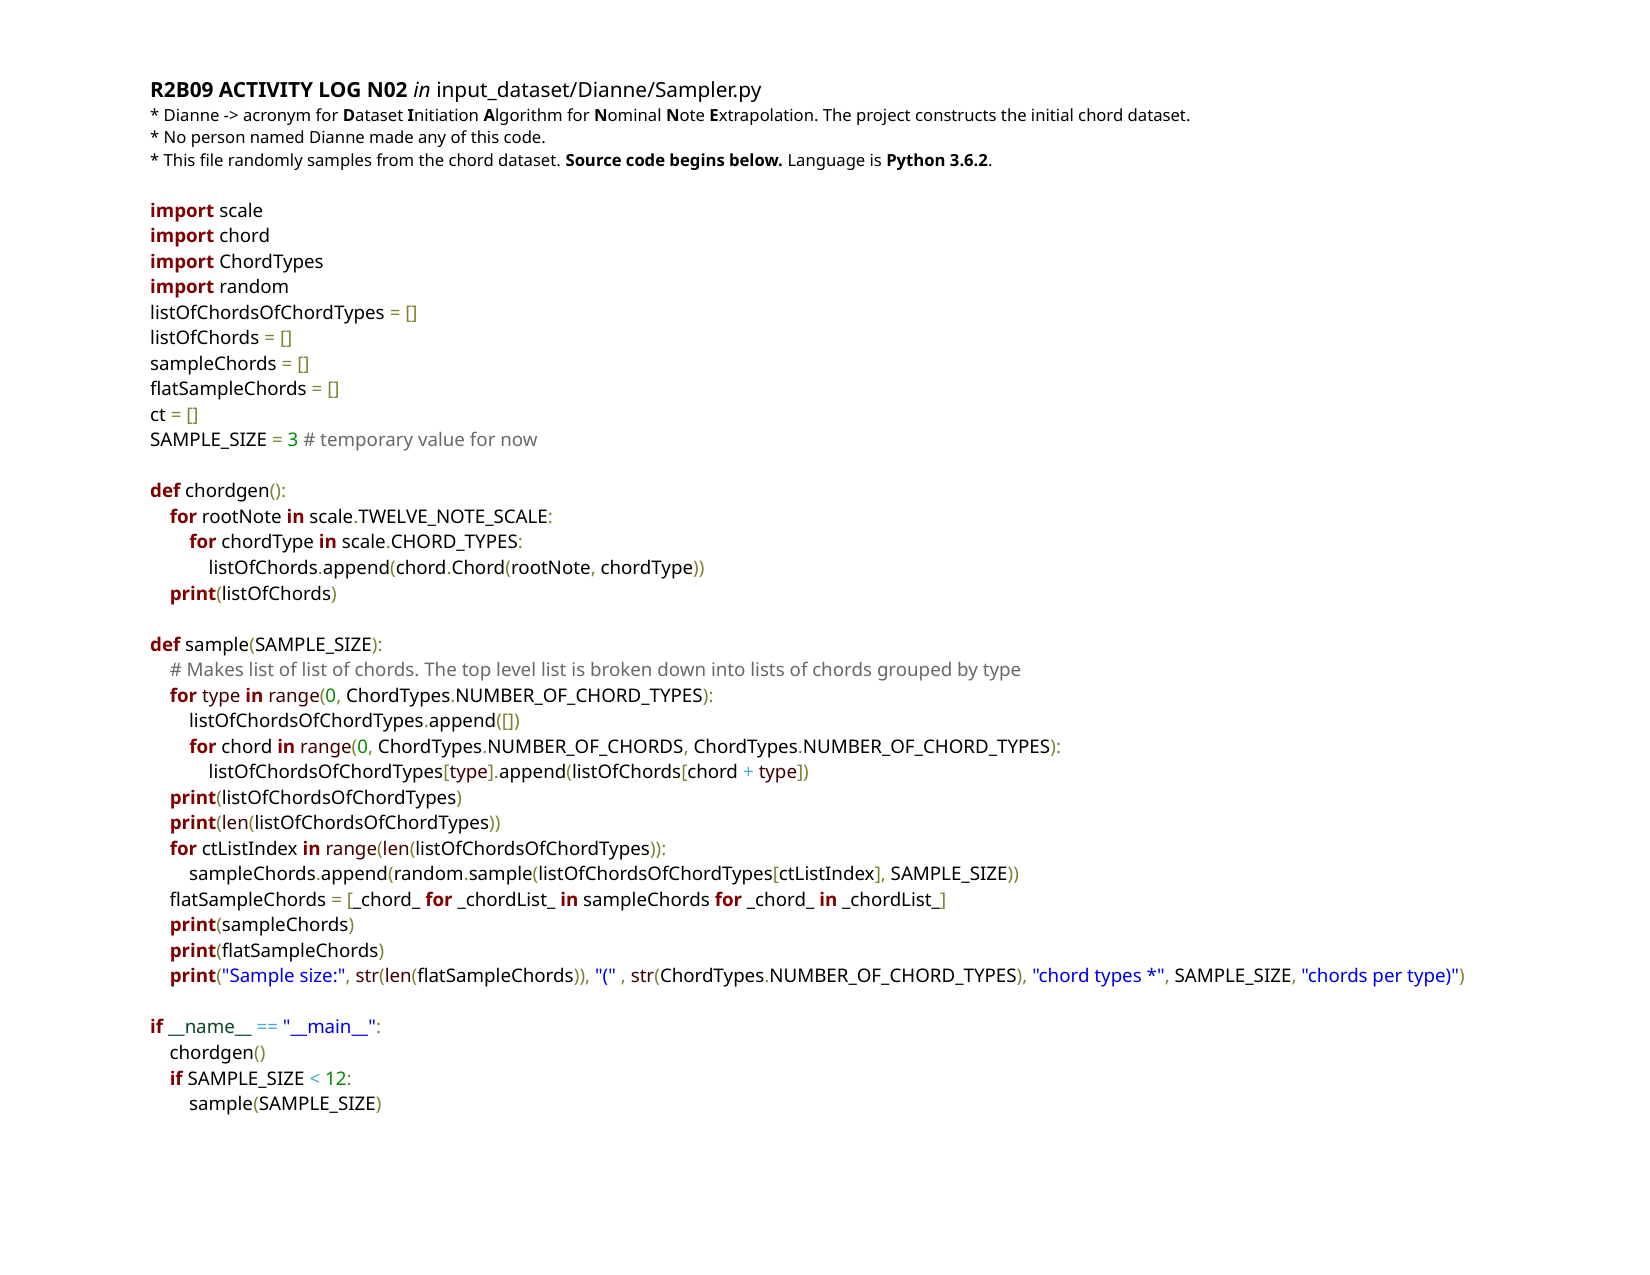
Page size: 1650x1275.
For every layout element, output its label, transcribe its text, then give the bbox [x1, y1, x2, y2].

text import ChordTypes [150, 248, 1500, 274]
text print(sampleChords) [150, 912, 1500, 937]
text listOfChordsOfChordTypes[type].append(listOfChords[chord + type]) [150, 758, 1500, 784]
text ct = [] [150, 401, 1500, 427]
text for type in range(0, ChordTypes.NUMBER_OF_CHORD_TYPES): [150, 682, 1500, 707]
text sampleChords.append(random.sample(listOfChordsOfChordTypes[ctListIndex], SAMPLE_SIZE)) [150, 861, 1500, 886]
text sampleChords = [] [150, 350, 1500, 376]
text listOfChordsOfChordTypes.append([]) [150, 707, 1500, 733]
text for ctListIndex in range(len(listOfChordsOfChordTypes)): [150, 835, 1500, 861]
text listOfChordsOfChordTypes = [] [150, 299, 1500, 325]
text SAMPLE_SIZE = 3 # temporary value for now [150, 427, 1500, 452]
text print("Sample size:", str(len(flatSampleChords)), "(" , str(ChordTypes.NUMBER_OF_CHORD_TYPES), "chord types *", SAMPLE_SIZE, "chords per type)") [150, 963, 1500, 988]
text import random [150, 274, 1500, 299]
text import chord [150, 223, 1500, 248]
text print(listOfChords) [150, 580, 1500, 605]
text for chord in range(0, ChordTypes.NUMBER_OF_CHORDS, ChordTypes.NUMBER_OF_CHORD_TYPES): [150, 733, 1500, 758]
text # Makes list of list of chords. The top level list is broken down into lists of chords grouped by type [150, 656, 1500, 682]
text listOfChords = [] [150, 325, 1500, 350]
text for rootNote in scale.TWELVE_NOTE_SCALE: [150, 503, 1500, 529]
text if SAMPLE_SIZE < 12: [150, 1065, 1500, 1090]
text def chordgen(): [150, 478, 1500, 503]
text print(flatSampleChords) [150, 937, 1500, 963]
text listOfChords.append(chord.Chord(rootNote, chordType)) [150, 554, 1500, 580]
text sample(SAMPLE_SIZE) [150, 1090, 1500, 1116]
text if __name__ == "__main__": [150, 1014, 1500, 1039]
text for chordType in scale.CHORD_TYPES: [150, 529, 1500, 554]
text flatSampleChords = [] [150, 376, 1500, 401]
text print(listOfChordsOfChordTypes) [150, 784, 1500, 809]
text import scale [150, 197, 1500, 223]
text flatSampleChords = [_chord_ for _chordList_ in sampleChords for _chord_ in _chordList_] [150, 886, 1500, 912]
text def sample(SAMPLE_SIZE): [150, 631, 1500, 656]
text chordgen() [150, 1039, 1500, 1065]
text print(len(listOfChordsOfChordTypes)) [150, 809, 1500, 835]
